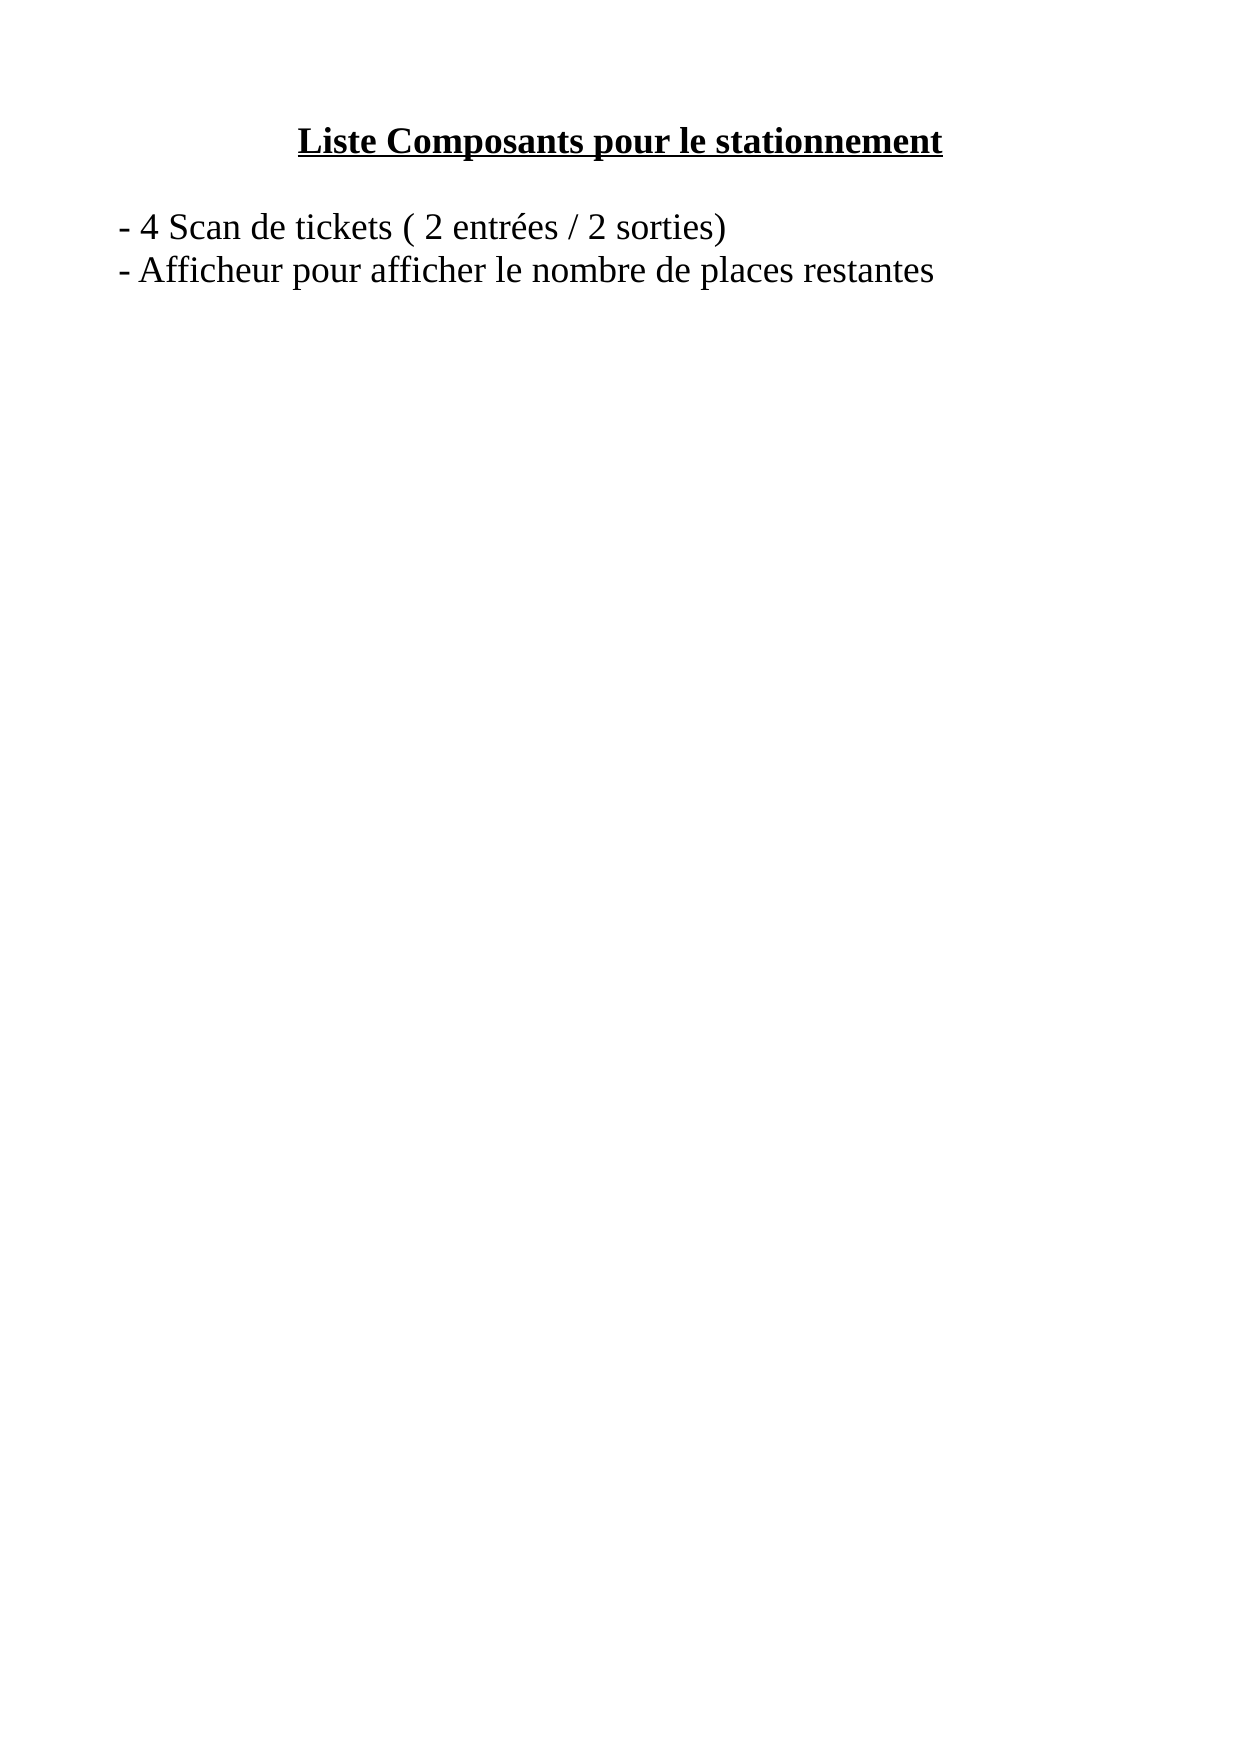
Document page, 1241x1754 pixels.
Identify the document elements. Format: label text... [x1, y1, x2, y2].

text Liste Composants pour le stationnement [118, 118, 1122, 161]
text - 4 Scan de tickets ( 2 entrées / 2 sorties) [118, 204, 1122, 247]
text - Afficheur pour afficher le nombre de places restantes [118, 247, 1122, 291]
